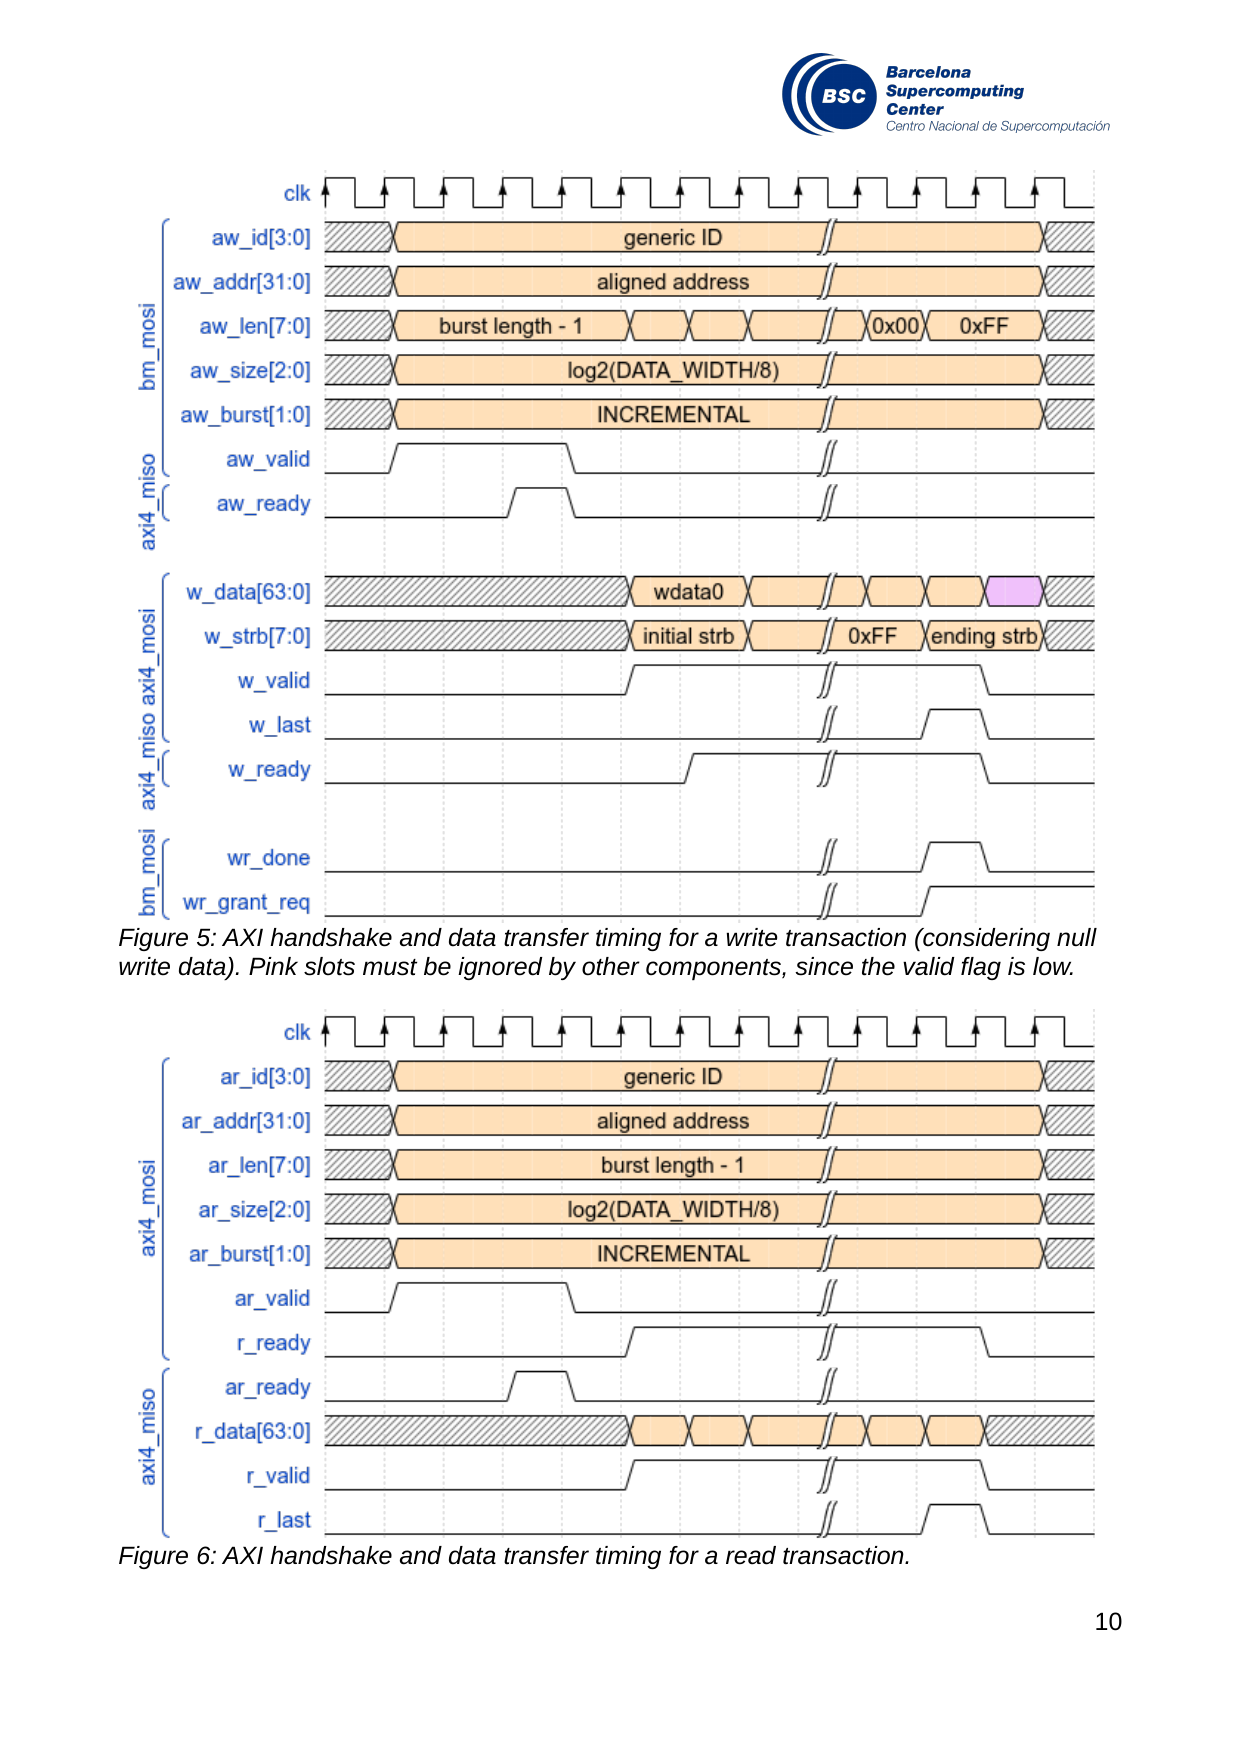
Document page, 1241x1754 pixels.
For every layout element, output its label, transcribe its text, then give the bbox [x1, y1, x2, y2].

text Figure 6: AXI handshake and data transfer timing for a read transaction. [118, 1541, 1122, 1570]
text Figure 5: AXI handshake and data transfer timing for a write transaction (considering null write data). Pink slots must be ignored by other components, since the valid flag is low. [118, 923, 1122, 981]
picture [118, 1009, 1123, 1541]
picture [118, 170, 1123, 923]
picture [780, 49, 1112, 138]
